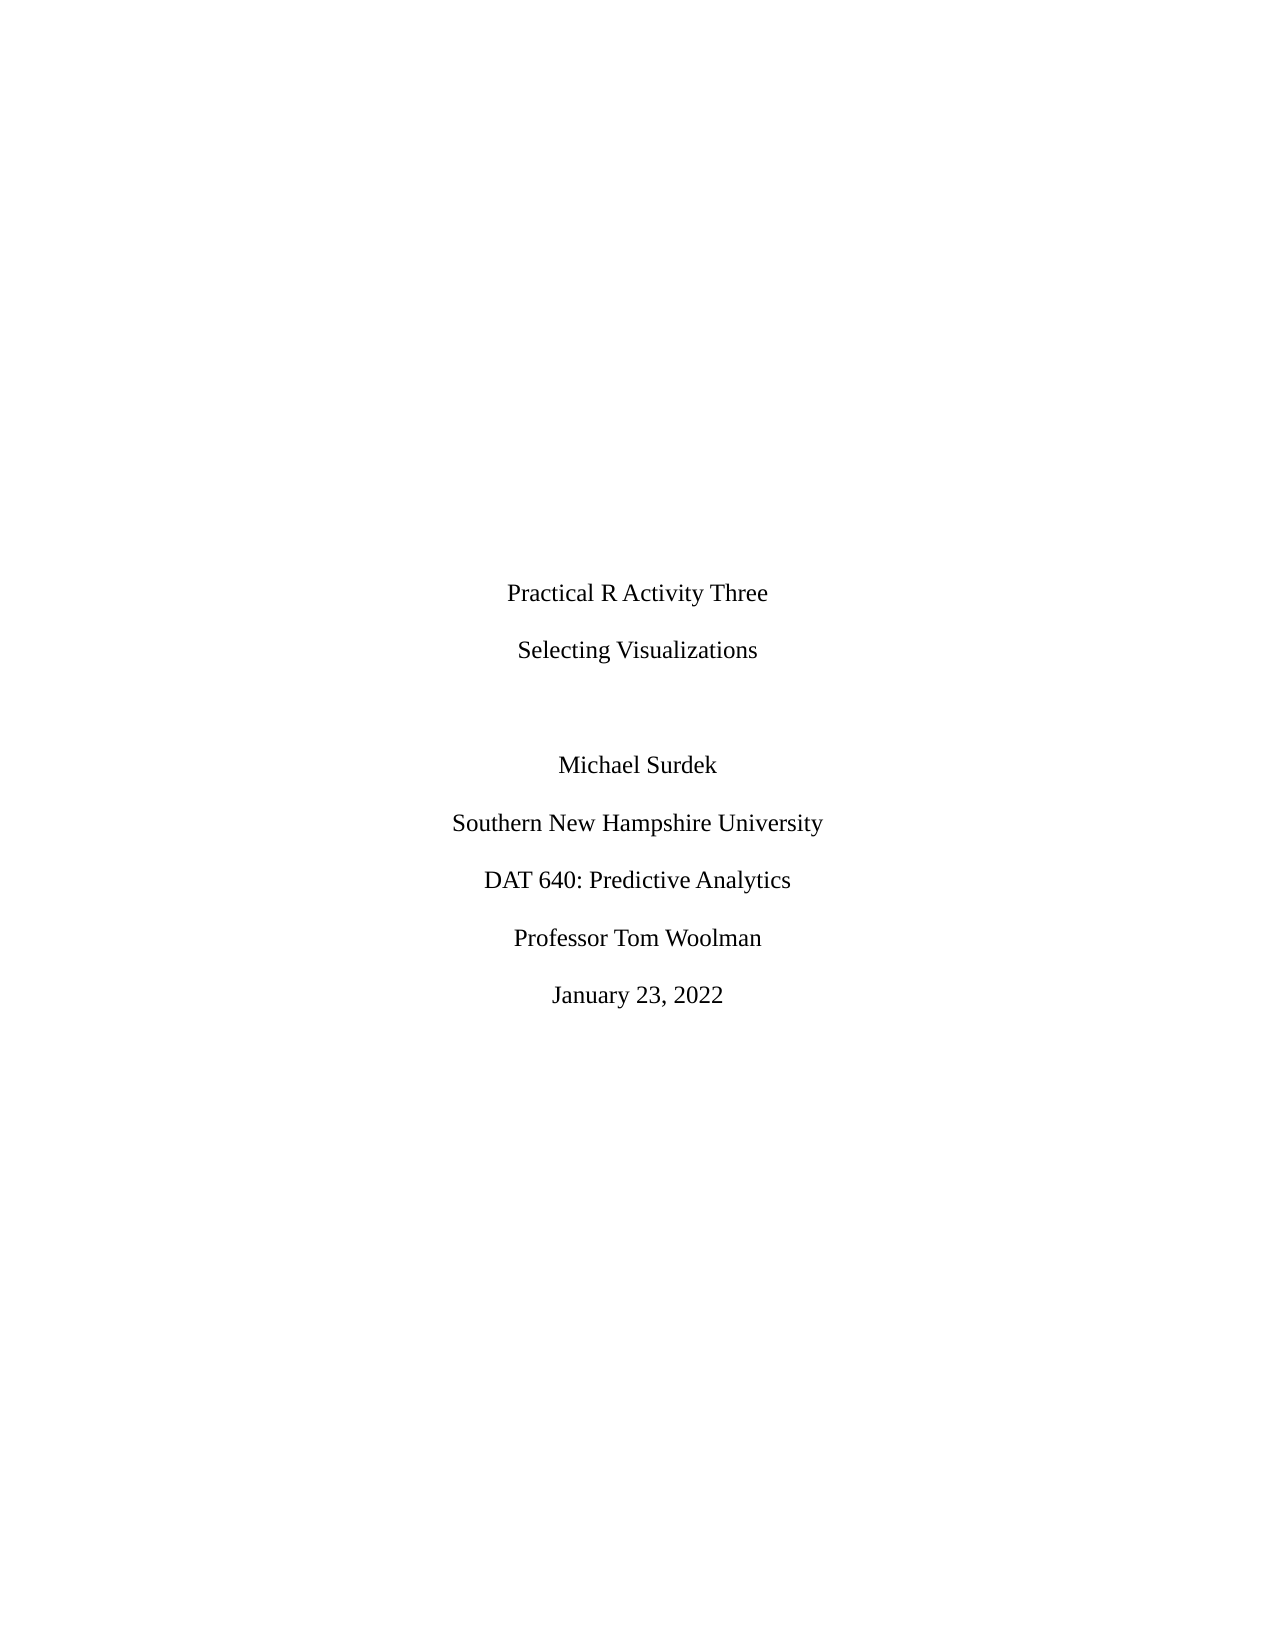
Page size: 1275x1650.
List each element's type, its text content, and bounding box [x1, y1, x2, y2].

text Professor Tom Woolman [118, 923, 1157, 952]
subtitle Selecting Visualizations [118, 636, 1157, 664]
text January 23, 2022 [118, 981, 1157, 1009]
text Southern New Hampshire University [118, 808, 1157, 837]
text Michael Surdek [118, 751, 1157, 779]
text DAT 640: Predictive Analytics [118, 866, 1157, 894]
subtitle Practical R Activity Three [118, 578, 1157, 607]
